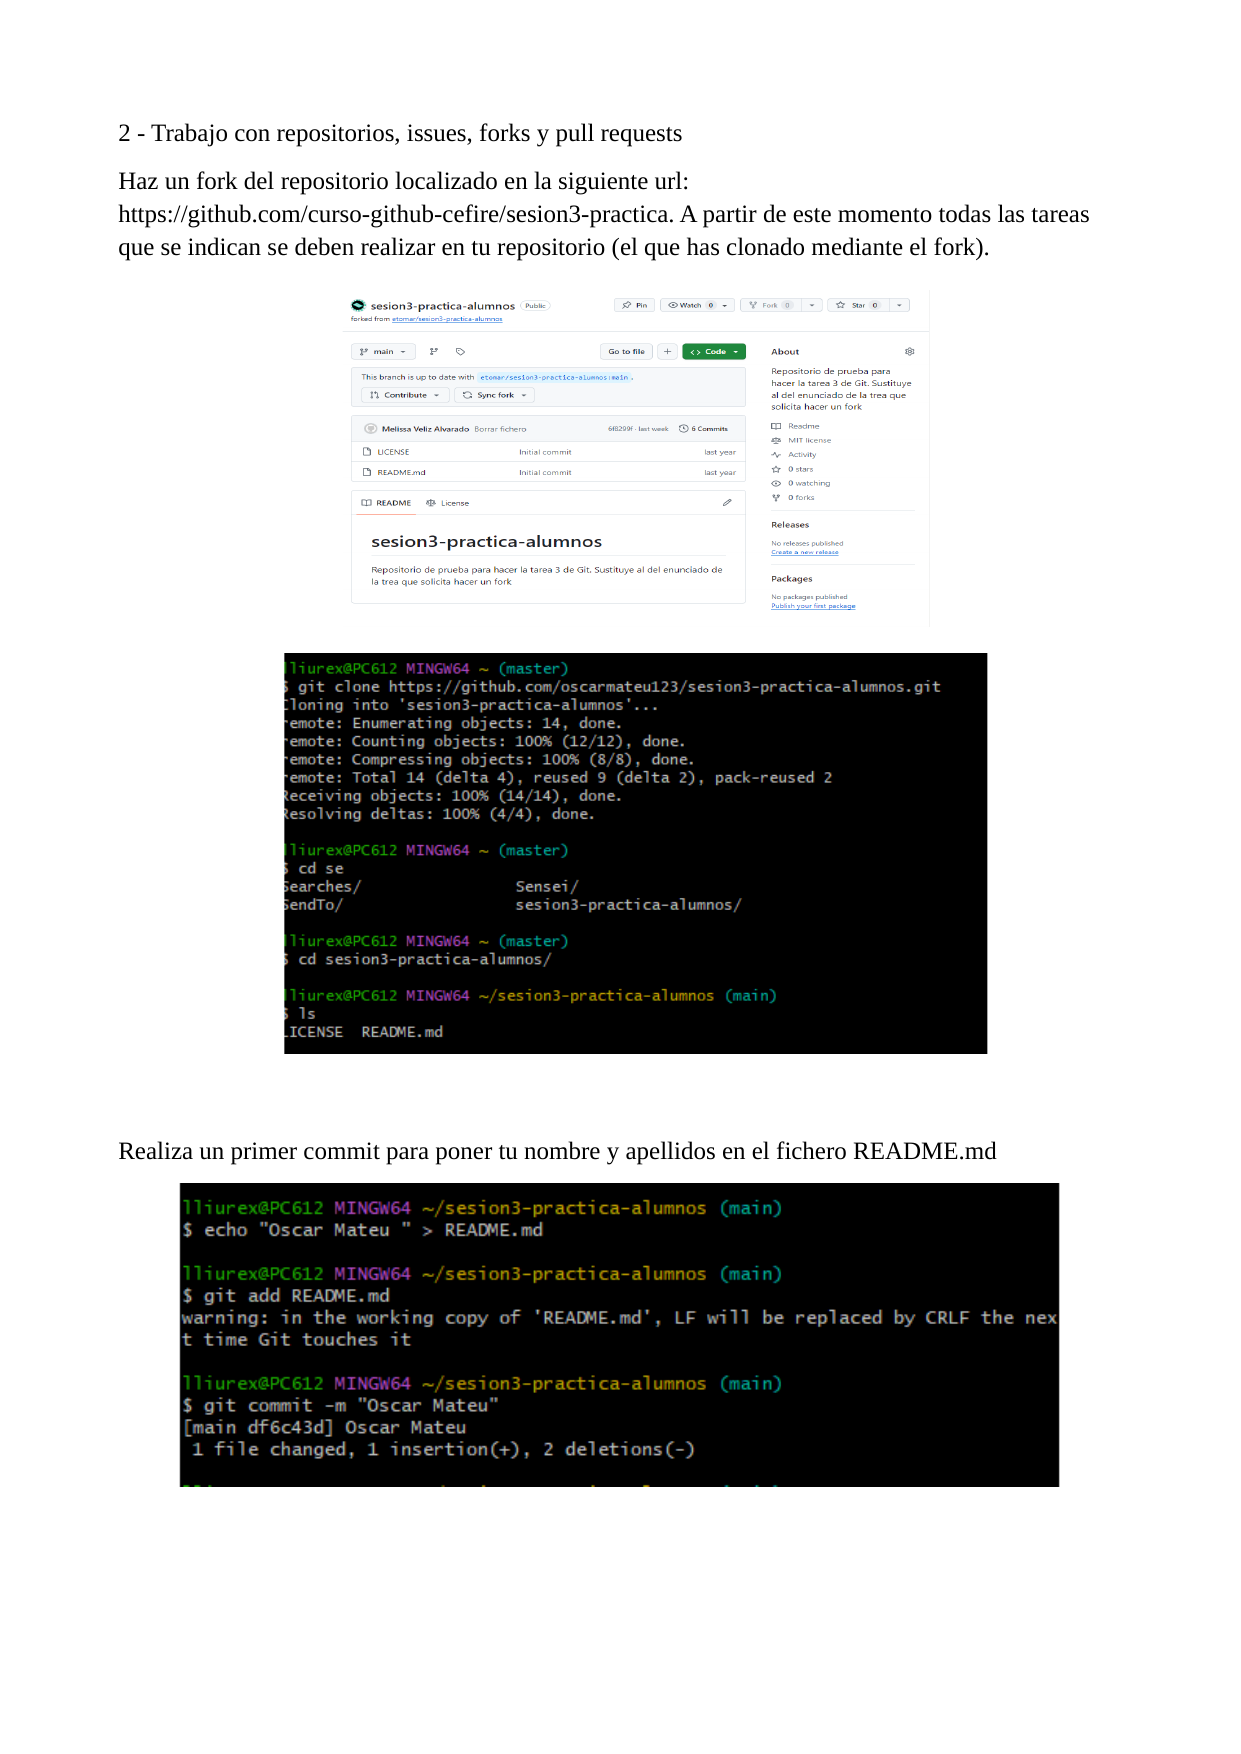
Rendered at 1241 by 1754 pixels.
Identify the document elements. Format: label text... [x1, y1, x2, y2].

picture [342, 290, 930, 627]
text 2 - Trabajo con repositorios, issues, forks y pull requests [118, 118, 1122, 147]
picture [179, 1183, 1061, 1487]
picture [284, 653, 988, 1054]
text Haz un fork del repositorio localizado en la siguiente url: https://github.com/curso-github-cefire/sesion3-practica. A partir de este momento todas las tareas que se indican se deben realizar en tu repositorio (el que has clonado mediante el fork). [118, 166, 1122, 261]
text Realiza un primer commit para poner tu nombre y apellidos en el fichero README.md [118, 1136, 1122, 1165]
